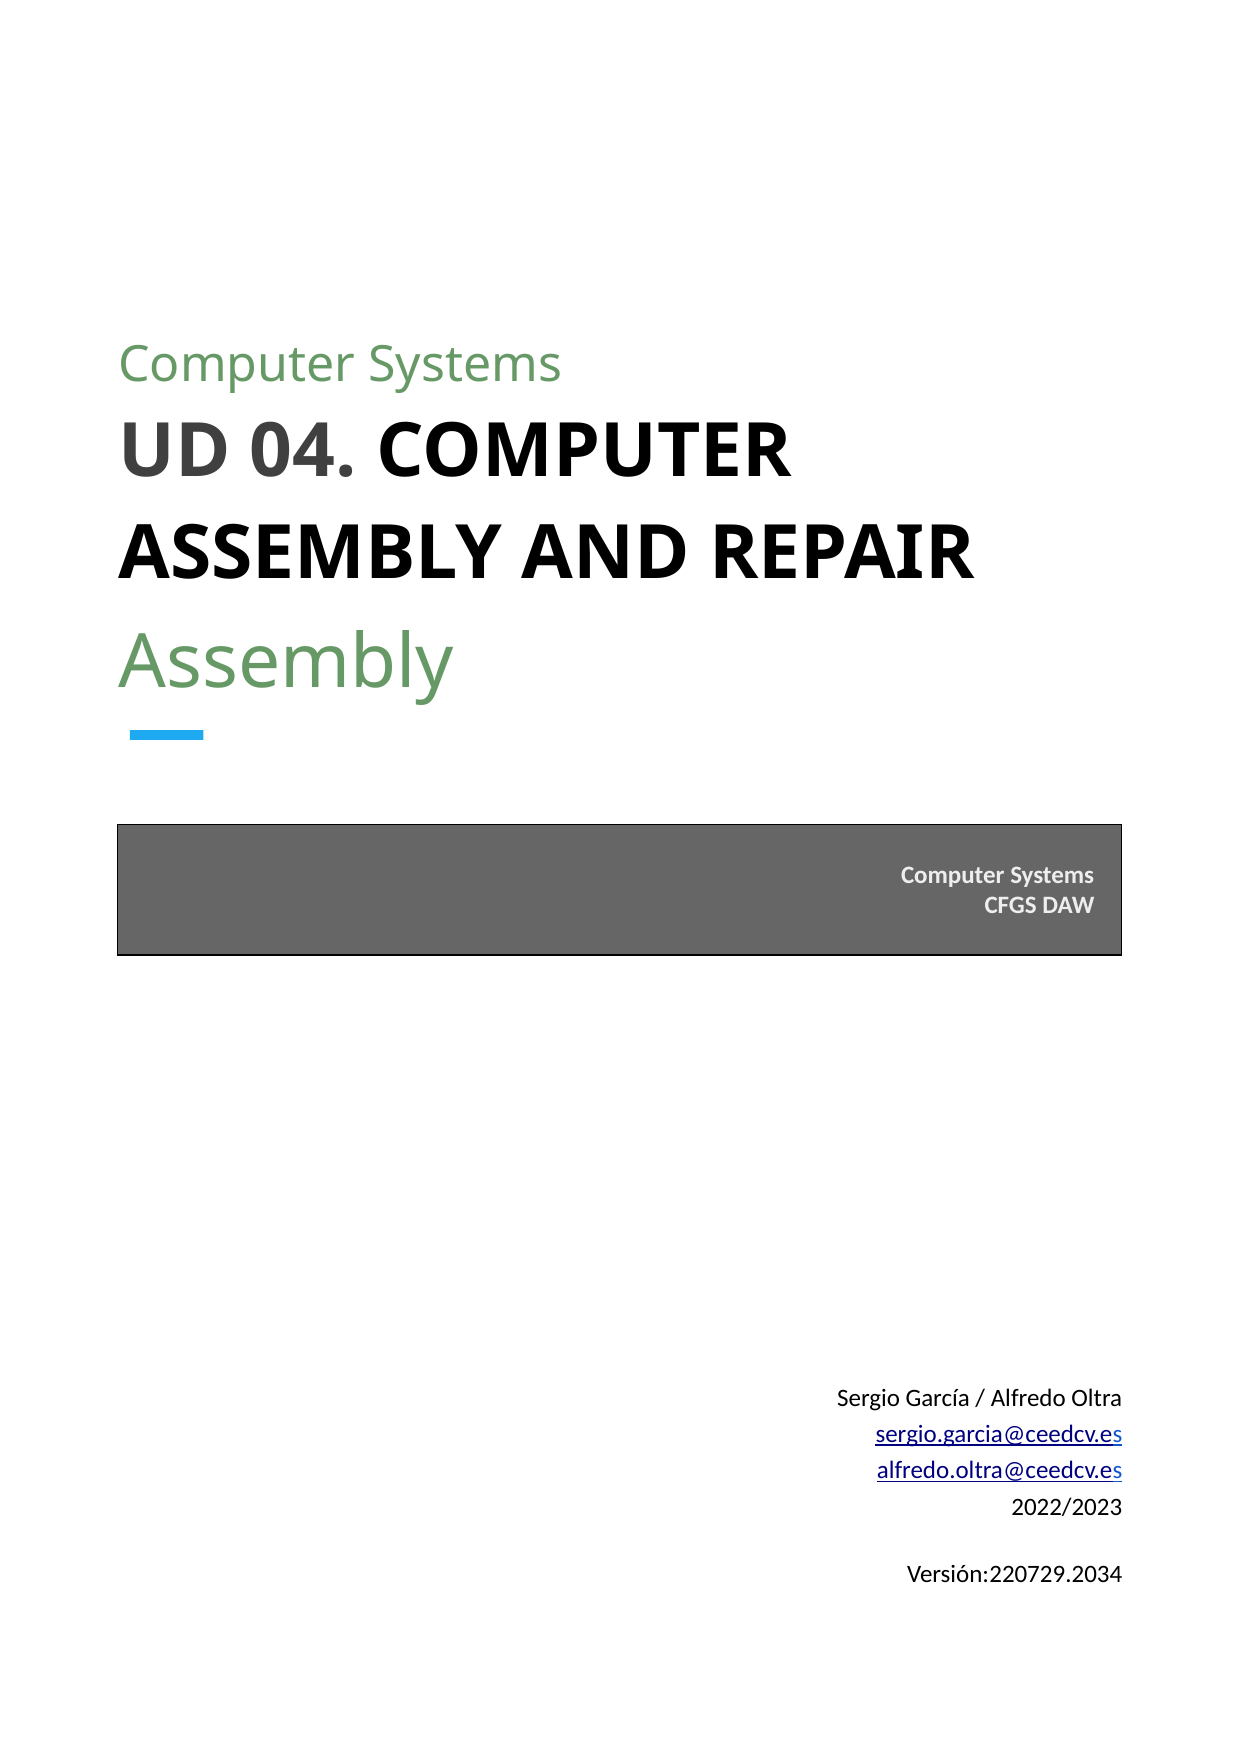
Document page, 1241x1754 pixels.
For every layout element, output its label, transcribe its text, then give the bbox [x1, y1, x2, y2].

text alfredo.oltra@ceedcv.es [231, 1455, 1122, 1485]
text CFGS DAW [121, 889, 1094, 920]
text 2022/2023 [118, 1491, 1122, 1522]
text Sergio García / Alfredo Oltra [231, 1382, 1122, 1412]
text Assembly [118, 607, 1122, 709]
text Computer Systems [121, 859, 1094, 889]
picture [129, 730, 204, 740]
text Versión:220729.2034 [118, 1528, 1122, 1589]
text sergio.garcia@ceedcv.es [231, 1418, 1122, 1449]
text Computer Systems UD 04. Computer assembly and repair [118, 328, 1122, 601]
